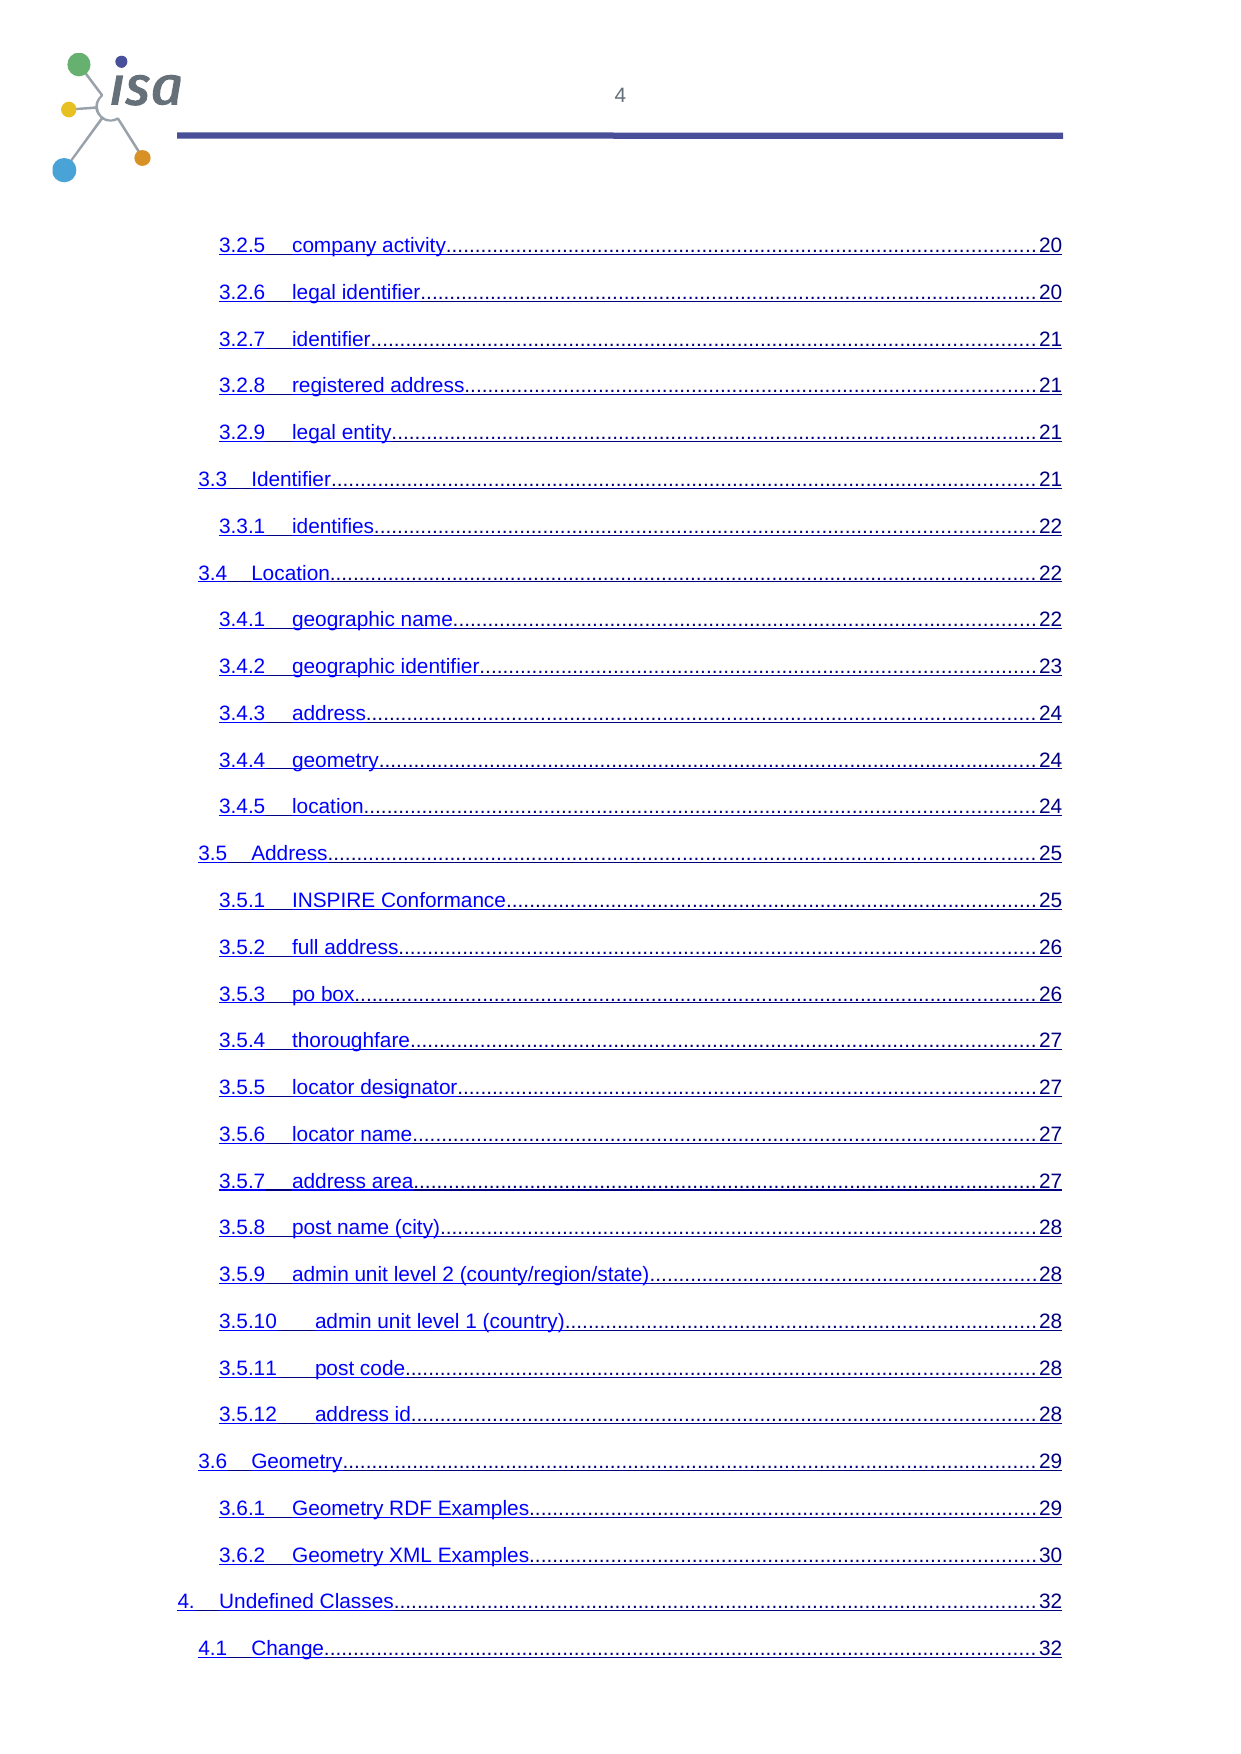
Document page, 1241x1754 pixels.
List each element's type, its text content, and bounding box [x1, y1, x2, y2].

text 3.4.1 geographic name 22 [219, 604, 1063, 632]
text 3.5 Address 25 [198, 838, 1063, 866]
text 3.6 Geometry 29 [198, 1446, 1063, 1474]
text 3.3 Identifier 21 [198, 464, 1063, 492]
text 3.5.2 full address 26 [219, 932, 1063, 960]
text 3.2.7 identifier 21 [219, 324, 1063, 352]
text 3.5.8 post name (city) 28 [219, 1212, 1063, 1241]
text 3.6.2 Geometry XML Examples 30 [219, 1540, 1063, 1568]
text 4. Undefined Classes 32 [177, 1587, 1063, 1615]
text 3.3.1 identifies 22 [219, 511, 1063, 539]
text 3.2.8 registered address 21 [219, 371, 1063, 399]
text 4.1 Change 32 [198, 1633, 1063, 1661]
text 3.4.3 address 24 [219, 698, 1063, 726]
text 3.2.9 legal entity 21 [219, 417, 1063, 445]
text 3.5.9 admin unit level 2 (county/region/state) 28 [219, 1259, 1063, 1287]
text 3.4.2 geographic identifier 23 [219, 651, 1063, 679]
text 3.5.5 locator designator 27 [219, 1072, 1063, 1100]
text 3.2.6 legal identifier 20 [219, 277, 1063, 305]
text 3.5.10 admin unit level 1 (country) 28 [219, 1306, 1063, 1334]
text 3.5.4 thoroughfare 27 [219, 1025, 1063, 1053]
text 3.5.3 po box 26 [219, 979, 1063, 1007]
text 3.4 Location 22 [198, 558, 1063, 586]
text 3.4.4 geometry 24 [219, 745, 1063, 773]
text 3.5.7 address area 27 [219, 1166, 1063, 1194]
text 3.5.12 address id 28 [219, 1399, 1063, 1428]
text 3.2.5 company activity 20 [219, 230, 1063, 258]
text 3.5.11 post code 28 [219, 1353, 1063, 1381]
text 3.4.5 location 24 [219, 792, 1063, 819]
text 3.6.1 Geometry RDF Examples 29 [219, 1493, 1063, 1521]
text 3.5.6 locator name 27 [219, 1119, 1063, 1147]
text 3.5.1 INSPIRE Conformance 25 [219, 885, 1063, 913]
